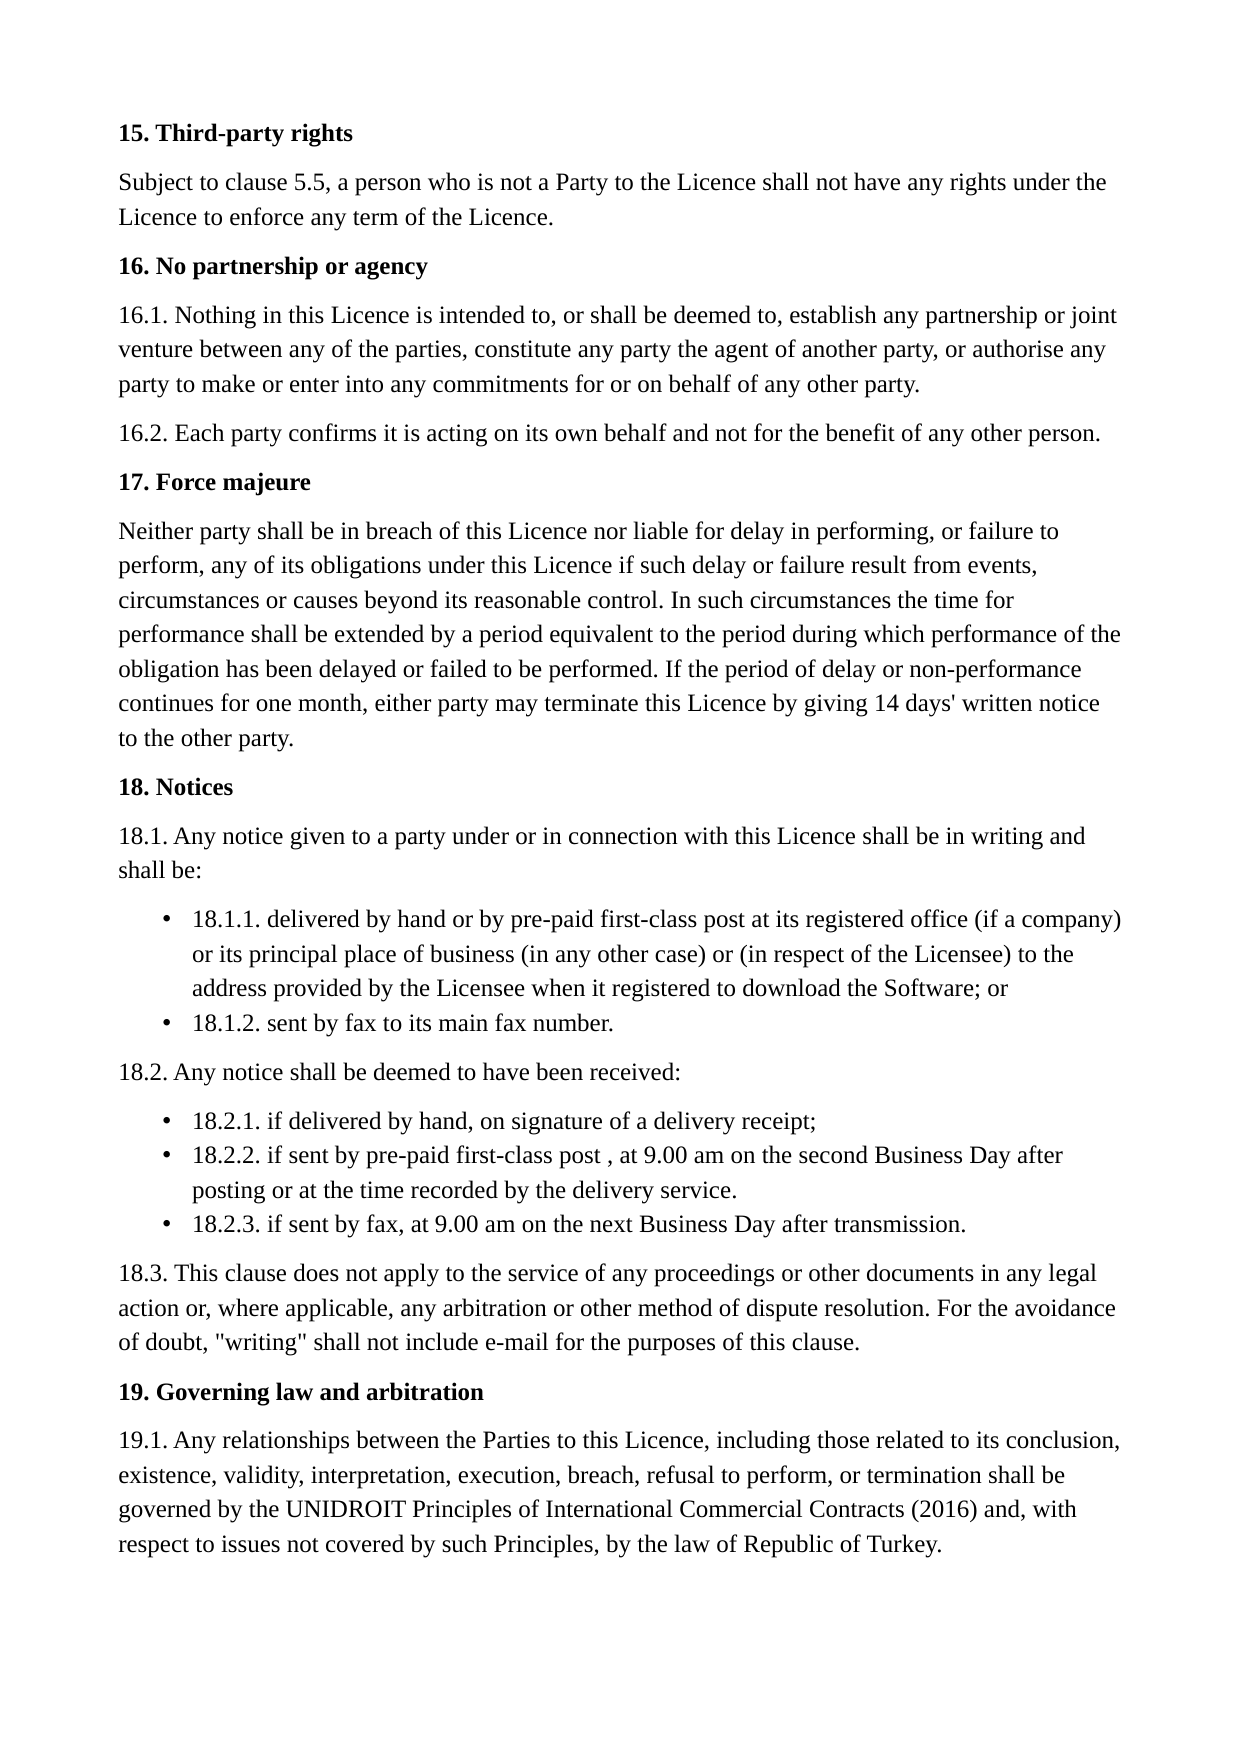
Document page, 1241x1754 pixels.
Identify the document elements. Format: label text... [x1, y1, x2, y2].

text 19.1. Any relationships between the Parties to this Licence, including those related to its conclusion, existence, validity, interpretation, execution, breach, refusal to perform, or termination shall be governed by the UNIDROIT Principles of International Commercial Contracts (2016) and, with respect to issues not covered by such Principles, by the law of Republic of Turkey. [118, 1426, 1122, 1558]
list 18.2.3. if sent by fax, at 9.00 am on the next Business Day after transmission. [162, 1209, 1122, 1238]
text 18.3. This clause does not apply to the service of any proceedings or other documents in any legal action or, where applicable, any arbitration or other method of dispute resolution. For the avoidance of doubt, "writing" shall not include e-mail for the purposes of this clause. [118, 1258, 1122, 1356]
text 15. Third-party rights [118, 118, 1122, 147]
list 18.2.2. if sent by pre-paid first-class post , at 9.00 am on the second Business Day after posting or at the time recorded by the delivery service. [162, 1141, 1122, 1204]
text Neither party shall be in breach of this Licence nor liable for delay in performing, or failure to perform, any of its obligations under this Licence if such delay or failure result from events, circumstances or causes beyond its reasonable control. In such circumstances the time for performance shall be extended by a period equivalent to the period during which performance of the obligation has been delayed or failed to be performed. If the period of delay or non-performance continues for one month, either party may terminate this Licence by giving 14 days' written notice to the other party. [118, 516, 1122, 752]
text Subject to clause 5.5, a person who is not a Party to the Licence shall not have any rights under the Licence to enforce any term of the Licence. [118, 167, 1122, 230]
text 18.1. Any notice given to a party under or in connection with this Licence shall be in writing and shall be: [118, 821, 1122, 884]
text 16. No partnership or agency [118, 251, 1122, 279]
text 16.1. Nothing in this Licence is intended to, or shall be deemed to, establish any partnership or joint venture between any of the parties, constitute any party the agent of another party, or authorise any party to make or enter into any commitments for or on behalf of any other party. [118, 300, 1122, 397]
list 18.2.1. if delivered by hand, on signature of a delivery receipt; [162, 1106, 1122, 1135]
text 18.2. Any notice shall be deemed to have been received: [118, 1057, 1122, 1086]
list 18.1.2. sent by fax to its main fax number. [162, 1008, 1122, 1037]
text 17. Force majeure [118, 467, 1122, 496]
text 18. Notices [118, 772, 1122, 801]
list 18.1.1. delivered by hand or by pre-paid first-class post at its registered office (if a company) or its principal place of business (in any other case) or (in respect of the Licensee) to the address provided by the Licensee when it registered to download the Software; or [162, 904, 1122, 1002]
text 19. Governing law and arbitration [118, 1377, 1122, 1405]
text 16.2. Each party confirms it is acting on its own behalf and not for the benefit of any other person. [118, 418, 1122, 447]
